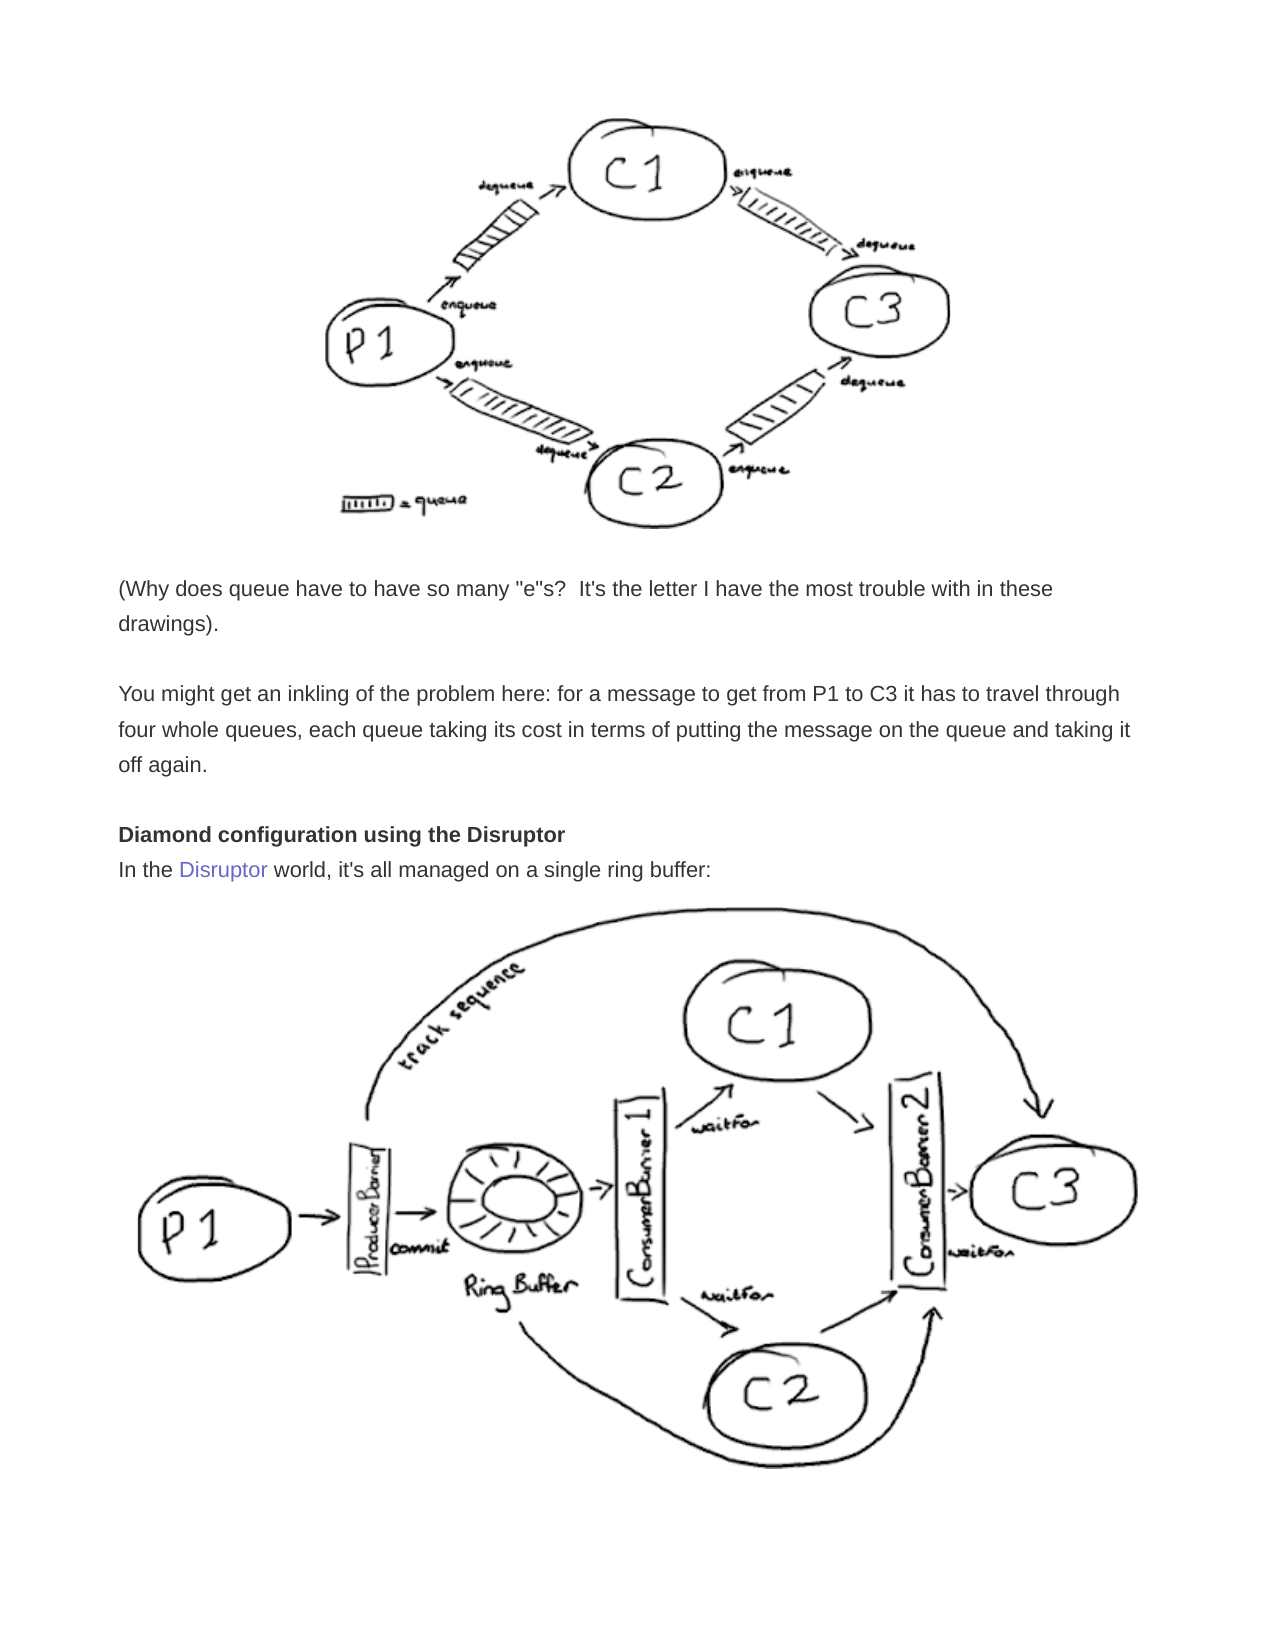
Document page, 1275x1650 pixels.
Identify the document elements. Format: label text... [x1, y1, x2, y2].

picture [137, 907, 1138, 1469]
picture [325, 118, 951, 529]
text (Why does queue have to have so many "e"s? It's the letter I have the most trouble with in these drawings). You might get an inkling of the problem here: for a message to get from P1 to C3 it has to travel through four whole queues, each queue taking its cost in terms of putting the message on the queue and taking it off again. Diamond configuration using the Disruptor In the Disruptor world, it's all managed on a single ring buffer: [118, 541, 1157, 883]
